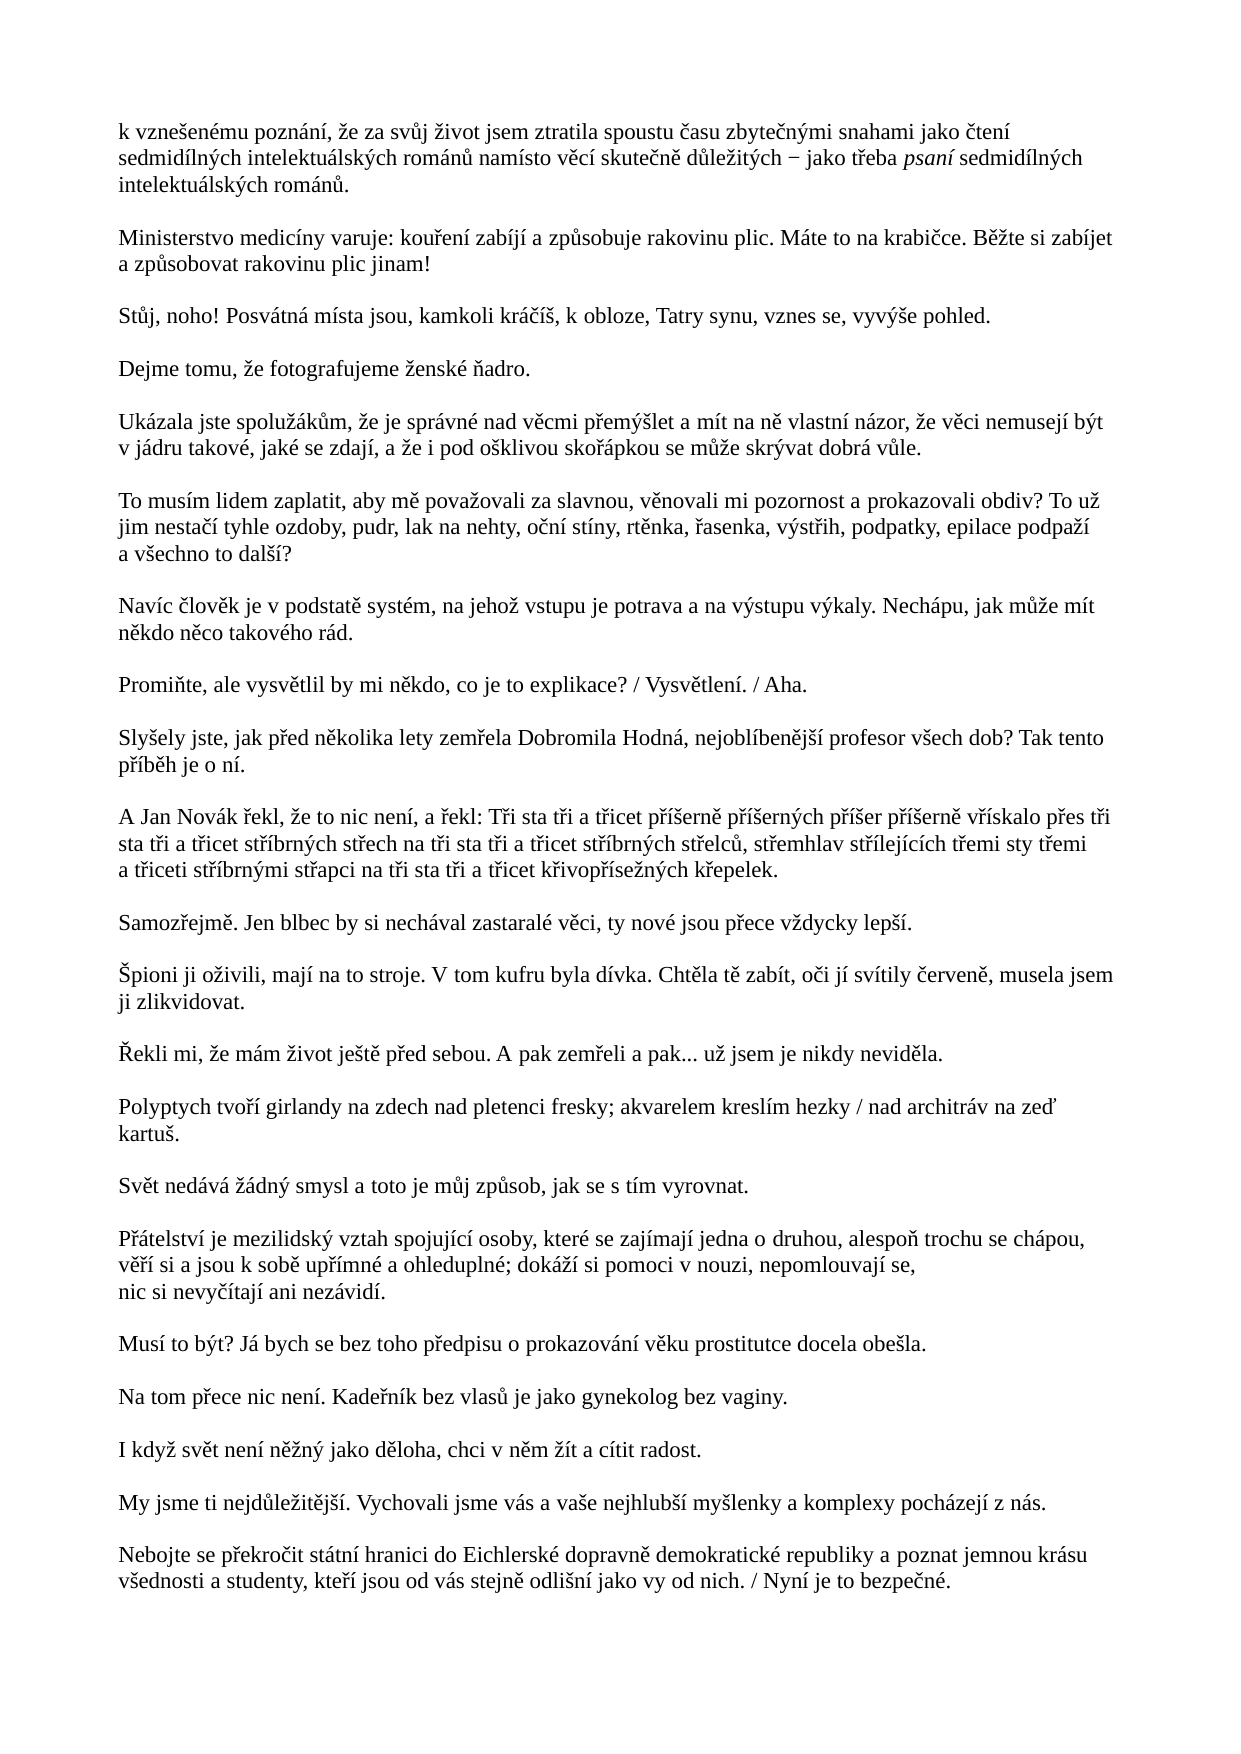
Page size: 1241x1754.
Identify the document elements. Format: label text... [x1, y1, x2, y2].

text Dejme tomu, že fotografujeme ženské ňadro. [118, 355, 1122, 382]
text Promiňte, ale vysvětlil by mi někdo, co je to explikace? / Vysvětlení. / Aha. [118, 672, 1122, 698]
text To musím lidem zaplatit, aby mě považovali za slavnou, věnovali mi pozornost a prokazovali obdiv? To už jim nestačí tyhle ozdoby, pudr, lak na nehty, oční stíny, rtěnka, řasenka, výstřih, podpatky, epilace podpaží a všechno to další? [118, 487, 1122, 566]
text Samozřejmě. Jen blbec by si nechával zastaralé věci, ty nové jsou přece vždycky lepší. [118, 909, 1122, 935]
text k vznešenému poznání, že za svůj život jsem ztratila spoustu času zbytečnými snahami jako čtení sedmidílných intelektuálských románů namísto věcí skutečně důležitých − jako třeba psaní sedmidílných intelektuálských románů. [118, 118, 1122, 197]
text Ukázala jste spolužákům, že je správné nad věcmi přemýšlet a mít na ně vlastní názor, že věci nemusejí být v jádru takové, jaké se zdají, a že i pod ošklivou skořápkou se může skrývat dobrá vůle. [118, 408, 1122, 461]
text Řekli mi, že mám život ještě před sebou. A pak zemřeli a pak... už jsem je nikdy neviděla. [118, 1041, 1122, 1067]
text A Jan Novák řekl, že to nic není, a řekl: Tři sta tři a třicet příšerně příšerných příšer příšerně vřískalo přes tři sta tři a třicet stříbrných střech na tři sta tři a třicet stříbrných střelců, střemhlav střílejících třemi sty třemi a třiceti stříbrnými střapci na tři sta tři a třicet křivopřísežných křepelek. [118, 803, 1122, 882]
text Navíc člověk je v podstatě systém, na jehož vstupu je potrava a na výstupu výkaly. Nechápu, jak může mít někdo něco takového rád. [118, 592, 1122, 645]
text Musí to být? Já bych se bez toho předpisu o prokazování věku prostitutce docela obešla. [118, 1330, 1122, 1357]
text Přátelství je mezilidský vztah spojující osoby, které se zajímají jedna o druhou, alespoň trochu se chápou, věří si a jsou k sobě upřímné a ohleduplné; dokáží si pomoci v nouzi, nepomlouvají se, [118, 1225, 1122, 1278]
text Špioni ji oživili, mají na to stroje. V tom kufru byla dívka. Chtěla tě zabít, oči jí svítily červeně, musela jsem ji zlikvidovat. [118, 961, 1122, 1014]
text Nebojte se překročit státní hranici do Eichlerské dopravně demokratické republiky a poznat jemnou krásu všednosti a studenty, kteří jsou od vás stejně odlišní jako vy od nich. / Nyní je to bezpečné. [118, 1541, 1122, 1594]
text My jsme ti nejdůležitější. Vychovali jsme vás a vaše nejhlubší myšlenky a komplexy pocházejí z nás. [118, 1488, 1122, 1515]
text Svět nedává žádný smysl a toto je můj způsob, jak se s tím vyrovnat. [118, 1172, 1122, 1199]
text nic si nevyčítají ani nezávidí. [118, 1278, 1122, 1304]
text Stůj, noho! Posvátná místa jsou, kamkoli kráčíš, k obloze, Tatry synu, vznes se, vyvýše pohled. [118, 303, 1122, 329]
text Polyptych tvoří girlandy na zdech nad pletenci fresky; akvarelem kreslím hezky / nad architráv na zeď kartuš. [118, 1093, 1122, 1146]
text Na tom přece nic není. Kadeřník bez vlasů je jako gynekolog bez vaginy. [118, 1383, 1122, 1409]
text Ministerstvo medicíny varuje: kouření zabíjí a způsobuje rakovinu plic. Máte to na krabičce. Běžte si zabíjet a způsobovat rakovinu plic jinam! [118, 223, 1122, 276]
text I když svět není něžný jako děloha, chci v něm žít a cítit radost. [118, 1436, 1122, 1462]
text Slyšely jste, jak před několika lety zemřela Dobromila Hodná, nejoblíbenější profesor všech dob? Tak tento příběh je o ní. [118, 724, 1122, 777]
